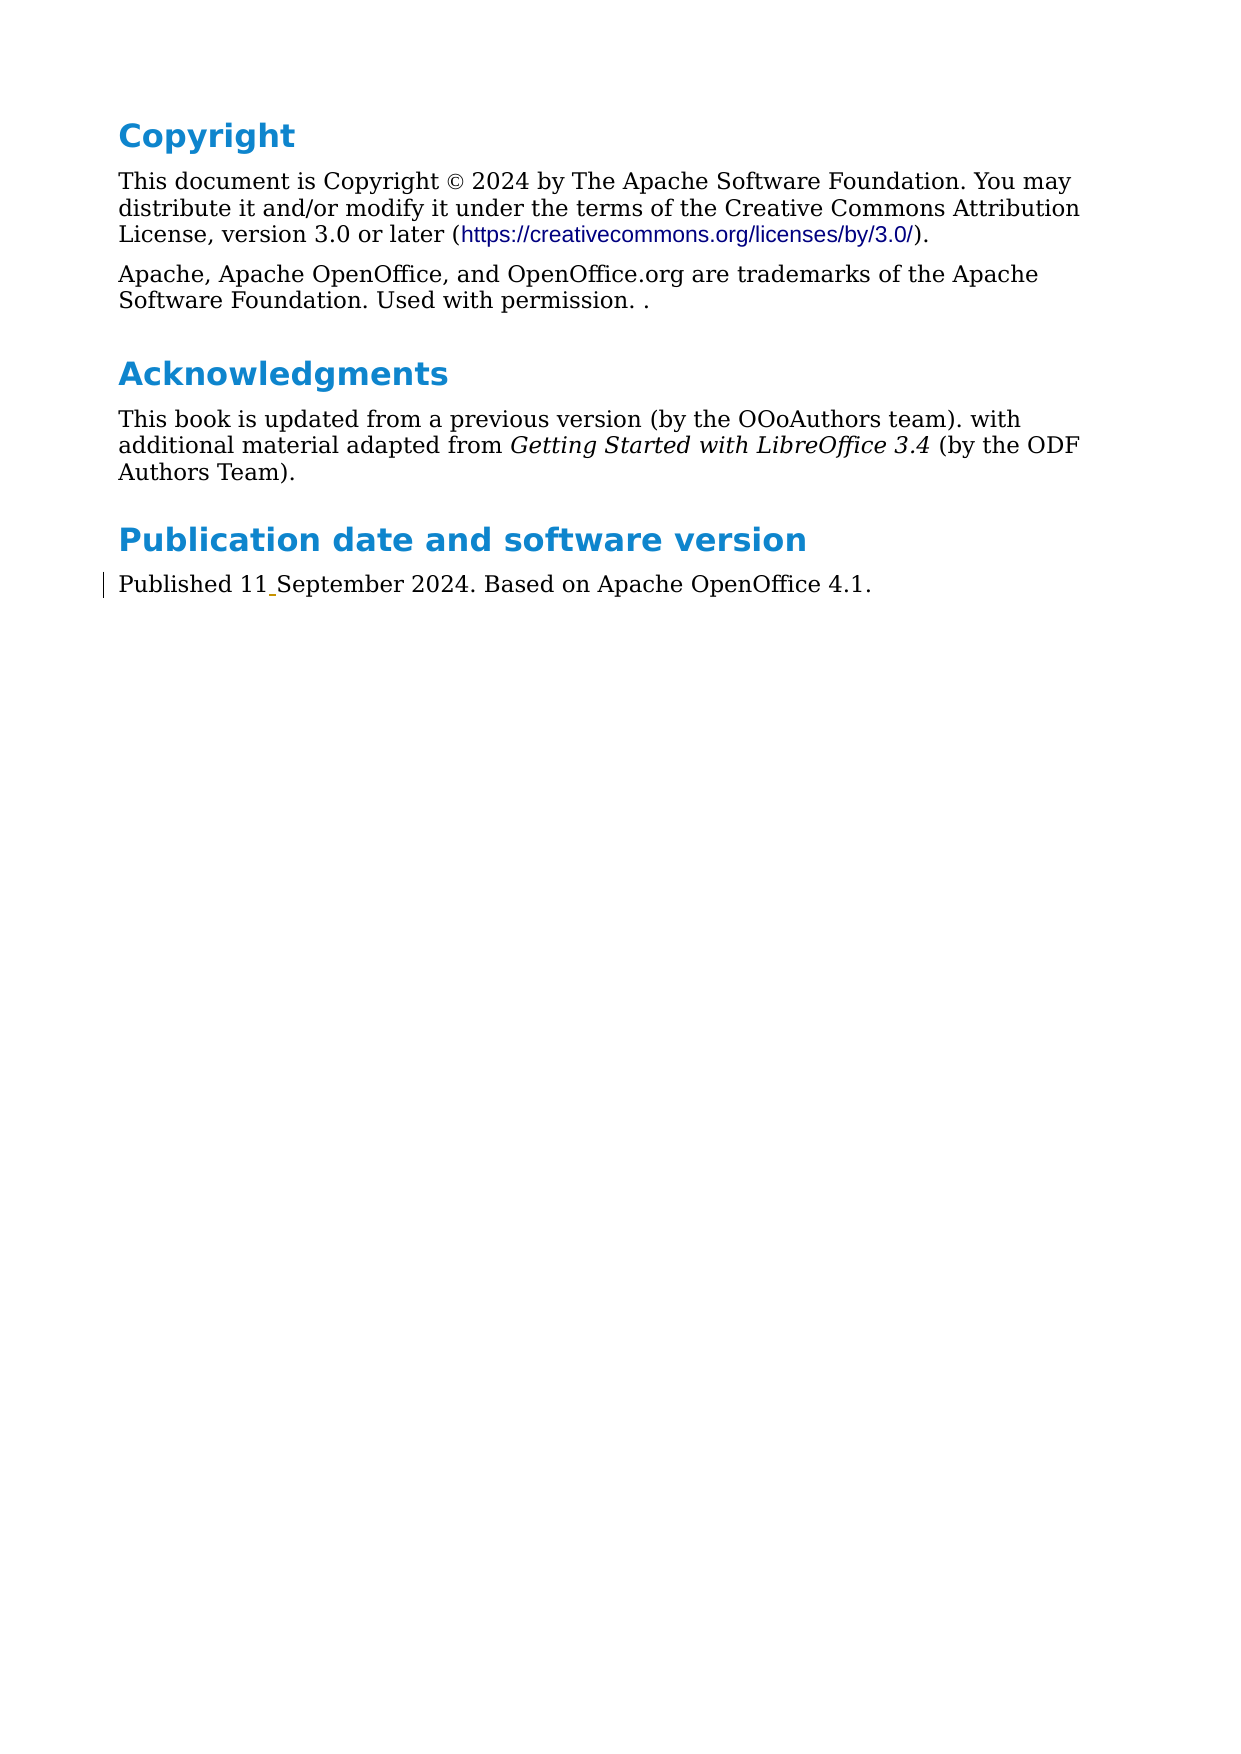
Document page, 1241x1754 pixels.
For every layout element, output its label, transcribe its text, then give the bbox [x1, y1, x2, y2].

list This book is updated from a previous version (by the OOoAuthors team). with additional material adapted from Getting Started with LibreOffice 3.4 (by the ODF Authors Team). [118, 406, 1122, 486]
text Publication date and software version [118, 522, 1122, 559]
text Apache, Apache OpenOffice, and OpenOffice.org are trademarks of the Apache Software Foundation. Used with permission. . [118, 261, 1122, 314]
text Published 11 September 2024. Based on Apache OpenOffice 4.1. [118, 572, 1122, 598]
text Acknowledgments [118, 356, 1122, 393]
text Copyright [118, 118, 1122, 156]
text This document is Copyright © 2024 by The Apache Software Foundation. You may distribute it and/or modify it under the terms of the Creative Commons Attribution License, version 3.0 or later (https://creativecommons.org/licenses/by/3.0/). [118, 168, 1122, 248]
